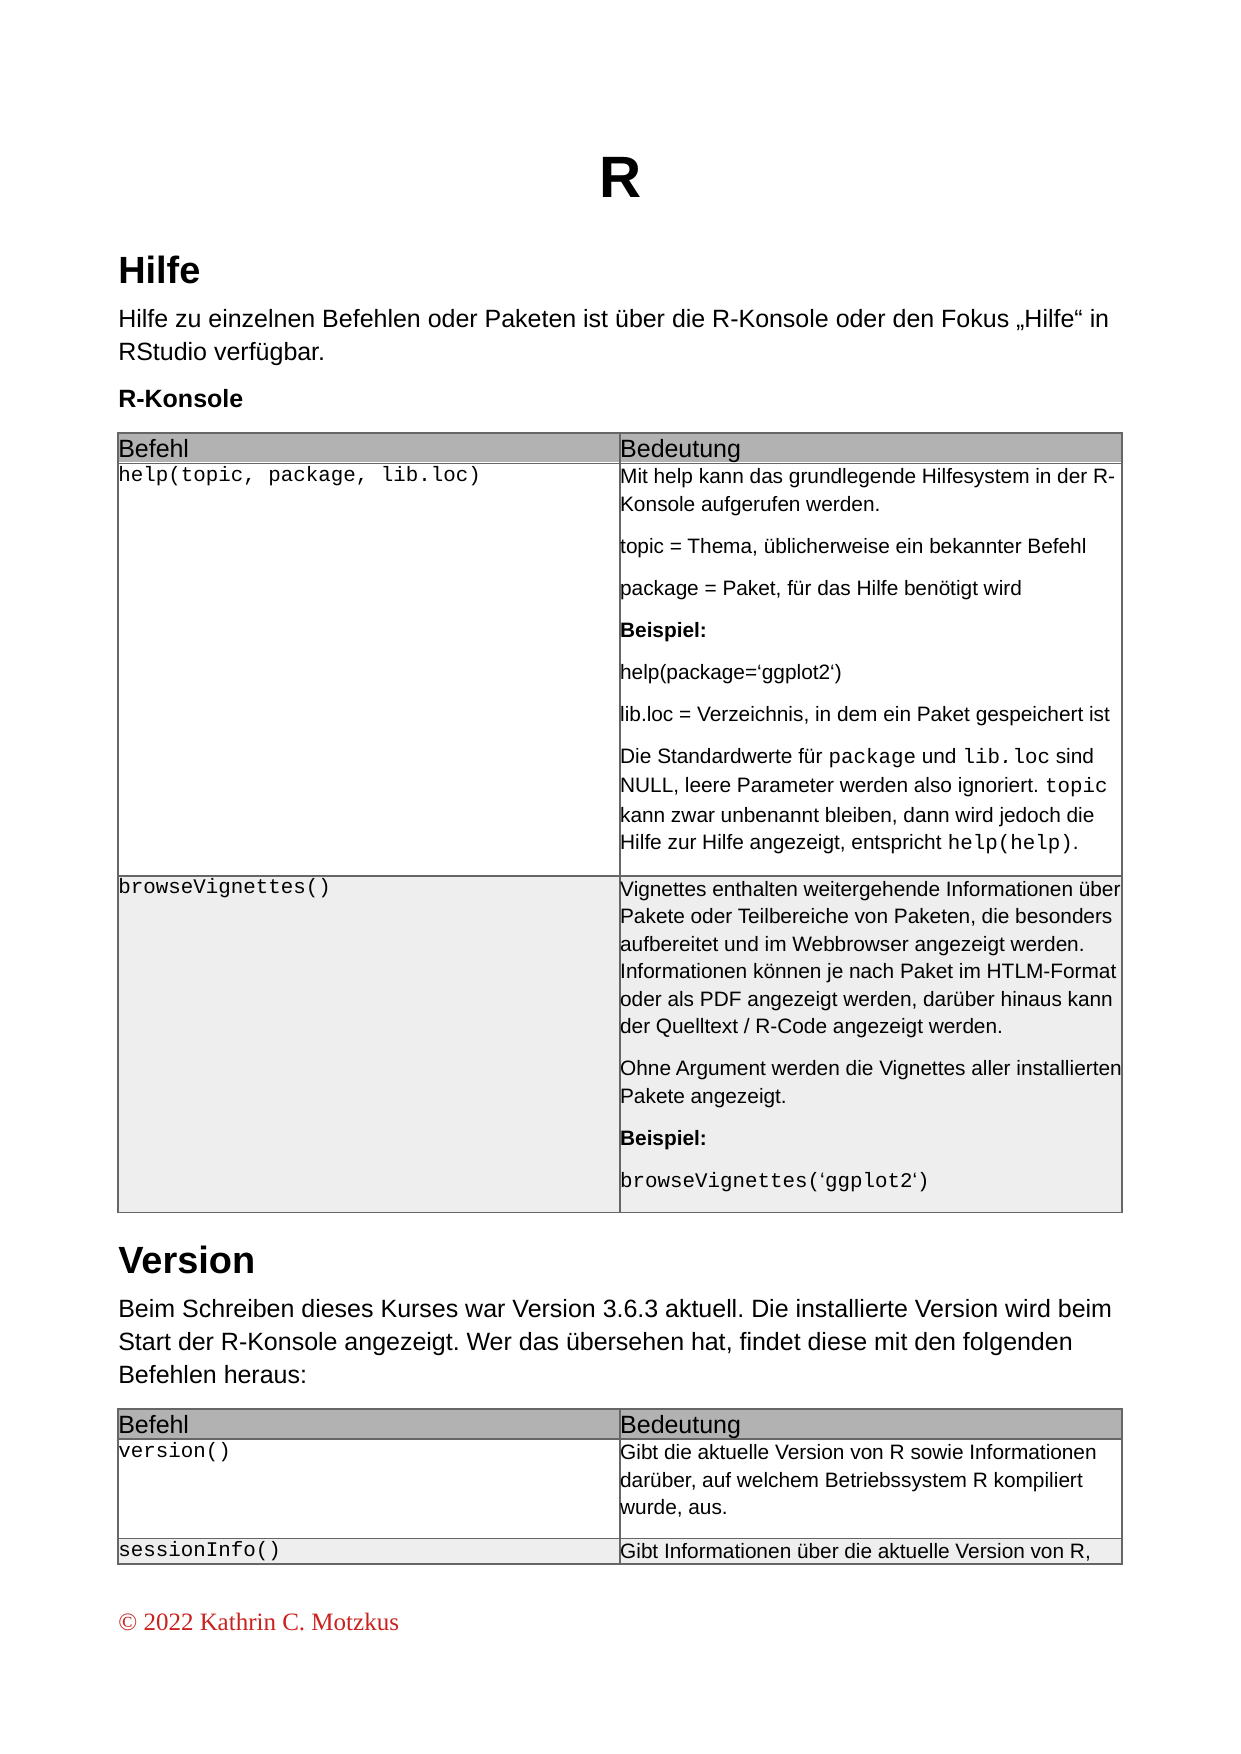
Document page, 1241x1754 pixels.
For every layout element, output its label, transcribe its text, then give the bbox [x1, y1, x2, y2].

table_header Befehl [119, 1410, 619, 1438]
subtitle Hilfe [118, 248, 1122, 291]
table_header Befehl [119, 434, 619, 462]
table_cell Gibt die aktuelle Version von R sowie Informationen darüber, auf welchem Betriebssystem R kompiliert wurde, aus. [621, 1440, 1121, 1538]
table_header Bedeutung [621, 1410, 1121, 1438]
table_cell sessionInfo() [119, 1539, 619, 1563]
table_cell Gibt Informationen über die aktuelle Version von R, [621, 1539, 1121, 1563]
text Beim Schreiben dieses Kurses war Version 3.6.3 aktuell. Die installierte Version wird beim Start der R-Konsole angezeigt. Wer das übersehen hat, findet diese mit den folgenden Befehlen heraus: [118, 1294, 1122, 1389]
table_cell Mit help kann das grundlegende Hilfesystem in der R-Konsole aufgerufen werden. topic = Thema, üblicherweise ein bekannter Befehl package = Paket, für das Hilfe benötigt wird Beispiel: help(package=‘ggplot2‘) lib.loc = Verzeichnis, in dem ein Paket gespeichert ist Die Standardwerte für package und lib.loc sind NULL, leere Parameter werden also ignoriert. topic kann zwar unbenannt bleiben, dann wird jedoch die Hilfe zur Hilfe angezeigt, entspricht help(help). [621, 464, 1121, 875]
table_cell browseVignettes() [119, 877, 619, 1212]
table_cell Vignettes enthalten weitergehende Informationen über Pakete oder Teilbereiche von Paketen, die besonders aufbereitet und im Webbrowser angezeigt werden. Informationen können je nach Paket im HTLM-Format oder als PDF angezeigt werden, darüber hinaus kann der Quelltext / R-Code angezeigt werden. Ohne Argument werden die Vignettes aller installierten Pakete angezeigt. Beispiel: browseVignettes(‘ggplot2‘) [621, 877, 1121, 1212]
table_cell help(topic, package, lib.loc) [119, 464, 619, 875]
subtitle Version [118, 1238, 1122, 1282]
table_cell version() [119, 1440, 619, 1538]
text Hilfe zu einzelnen Befehlen oder Paketen ist über die R-Konsole oder den Fokus „Hilfe“ in RStudio verfügbar. [118, 304, 1122, 366]
title R [118, 143, 1122, 210]
text R-Konsole [118, 384, 1122, 413]
table_header Bedeutung [621, 434, 1121, 462]
